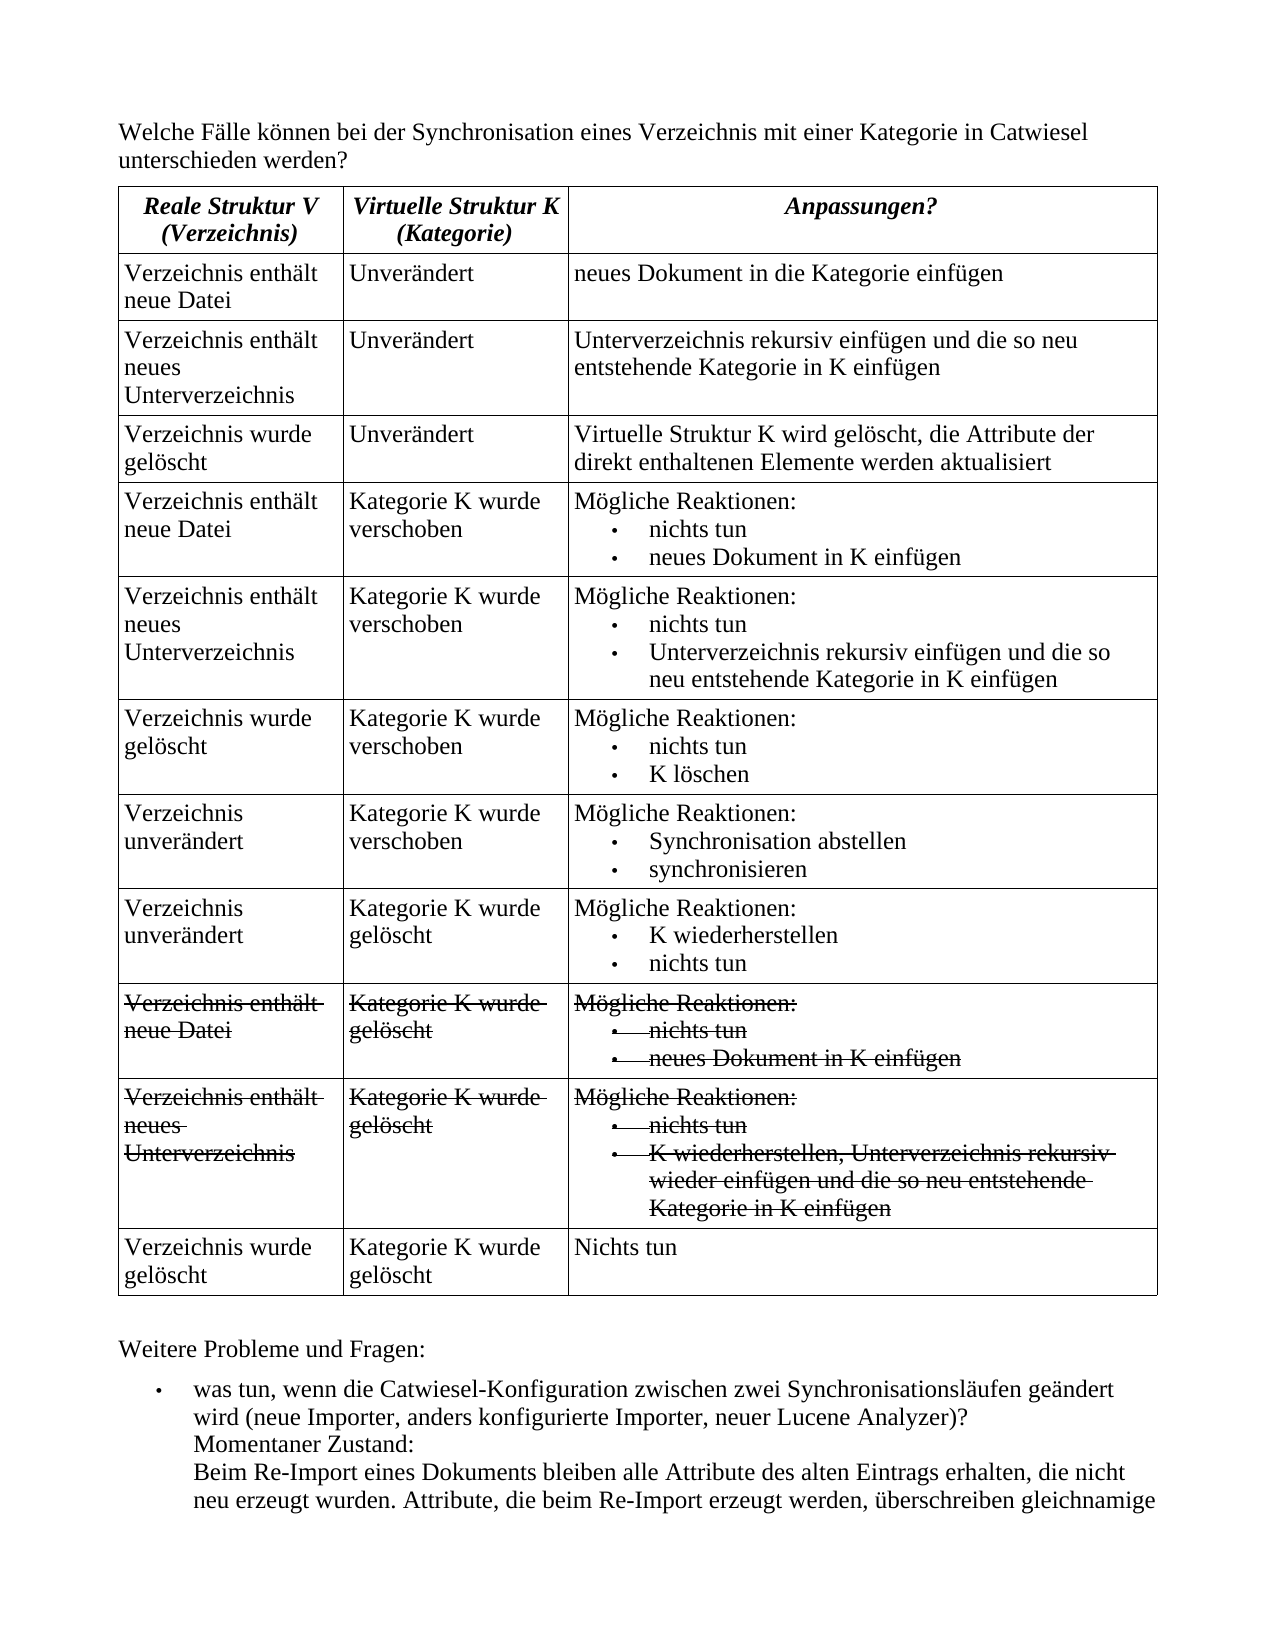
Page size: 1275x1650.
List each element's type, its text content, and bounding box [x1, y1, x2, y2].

table_cell Kategorie K wurde gelöscht [344, 889, 568, 983]
table_cell Verzeichnis wurde gelöscht [119, 1229, 343, 1294]
table_header Virtuelle Struktur K (Kategorie) [344, 187, 568, 253]
table_cell Unterverzeichnis rekursiv einfügen und die so neu entstehende Kategorie in K einfügen [569, 321, 1157, 415]
table_cell Kategorie K wurde gelöscht [344, 984, 568, 1077]
table_cell Mögliche Reaktionen: nichts tun K wiederherstellen, Unterverzeichnis rekursiv wieder einfügen und die so neu entstehende Kategorie in K einfügen [569, 1079, 1157, 1228]
table_cell Verzeichnis enthält neues Unterverzeichnis [119, 1079, 343, 1228]
table_cell Mögliche Reaktionen: nichts tun neues Dokument in K einfügen [569, 984, 1157, 1077]
table_cell Kategorie K wurde verschoben [344, 795, 568, 888]
table_cell Unverändert [344, 254, 568, 320]
table_cell Nichts tun [569, 1229, 1157, 1294]
table_cell Mögliche Reaktionen: nichts tun K löschen [569, 700, 1157, 793]
table_cell Kategorie K wurde gelöscht [344, 1229, 568, 1294]
text Weitere Probleme und Fragen: [118, 1335, 1157, 1363]
table_cell Kategorie K wurde gelöscht [344, 1079, 568, 1228]
table_header Reale Struktur V (Verzeichnis) [119, 187, 343, 253]
table_cell Unverändert [344, 416, 568, 482]
table_cell Mögliche Reaktionen: K wiederherstellen nichts tun [569, 889, 1157, 983]
table_cell Virtuelle Struktur K wird gelöscht, die Attribute der direkt enthaltenen Elemente werden aktualisiert [569, 416, 1157, 482]
table_header Anpassungen? [569, 187, 1157, 253]
table_cell Verzeichnis wurde gelöscht [119, 700, 343, 793]
table_cell Verzeichnis enthält neue Datei [119, 483, 343, 576]
text Welche Fälle können bei der Synchronisation eines Verzeichnis mit einer Kategorie in Catwiesel unterschieden werden? [118, 118, 1157, 173]
table_cell Verzeichnis enthält neue Datei [119, 254, 343, 320]
table_cell Unverändert [344, 321, 568, 415]
table_cell Mögliche Reaktionen: Synchronisation abstellen synchronisieren [569, 795, 1157, 888]
table_cell Verzeichnis enthält neue Datei [119, 984, 343, 1077]
table_cell Verzeichnis wurde gelöscht [119, 416, 343, 482]
table_cell Kategorie K wurde verschoben [344, 483, 568, 576]
table_cell Kategorie K wurde verschoben [344, 577, 568, 699]
table_cell neues Dokument in die Kategorie einfügen [569, 254, 1157, 320]
table_cell Mögliche Reaktionen: nichts tun neues Dokument in K einfügen [569, 483, 1157, 576]
table_cell Verzeichnis enthält neues Unterverzeichnis [119, 321, 343, 415]
table_cell Verzeichnis unverändert [119, 889, 343, 983]
table_cell Kategorie K wurde verschoben [344, 700, 568, 793]
table_cell Mögliche Reaktionen: nichts tun Unterverzeichnis rekursiv einfügen und die so neu entstehende Kategorie in K einfügen [569, 577, 1157, 699]
list was tun, wenn die Catwiesel-Konfiguration zwischen zwei Synchronisationsläufen geändert wird (neue Importer, anders konfigurierte Importer, neuer Lucene Analyzer)? Momentaner Zustand: Beim Re-Import eines Dokuments bleiben alle Attribute des alten Eintrags erhalten, die nicht neu erzeugt wurden. Attribute, die beim Re-Import erzeugt werden, überschreiben gleichnamige [156, 1375, 1157, 1514]
table_cell Verzeichnis enthält neues Unterverzeichnis [119, 577, 343, 699]
table_cell Verzeichnis unverändert [119, 795, 343, 888]
